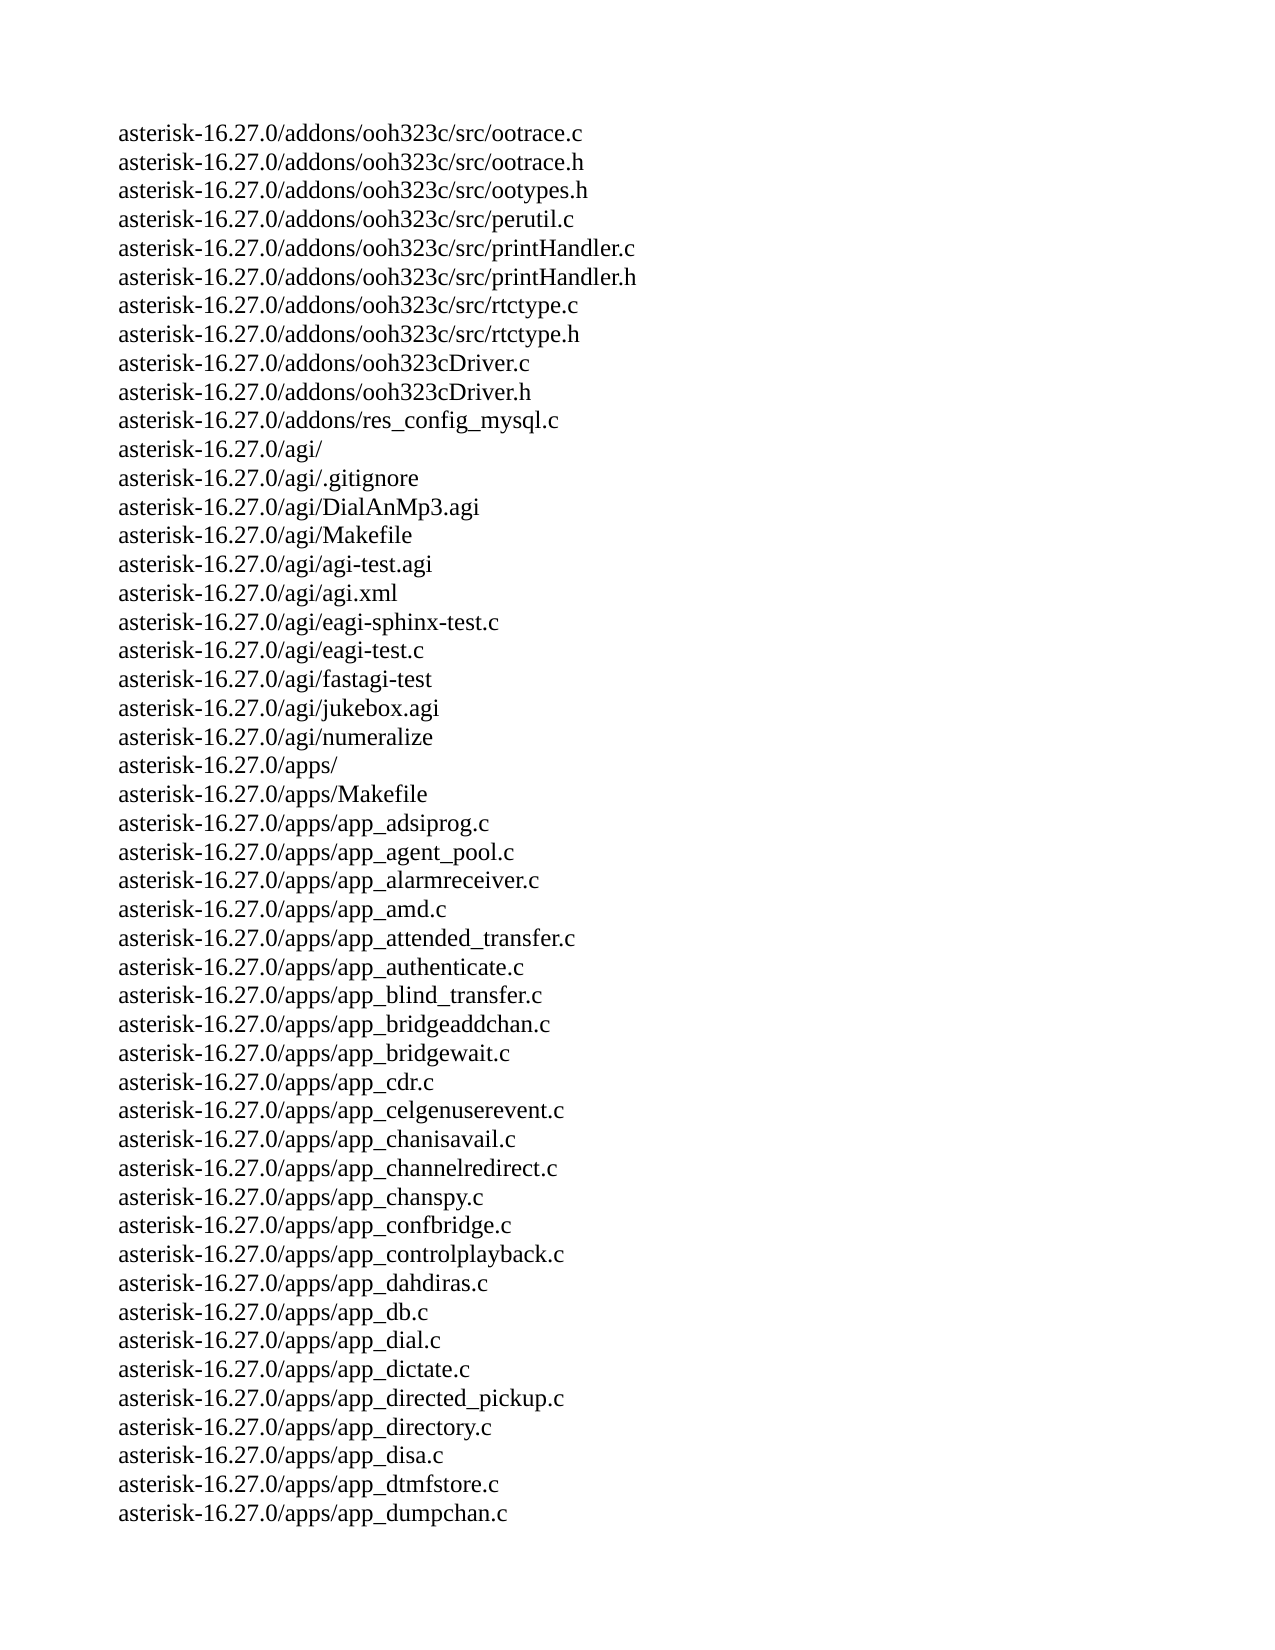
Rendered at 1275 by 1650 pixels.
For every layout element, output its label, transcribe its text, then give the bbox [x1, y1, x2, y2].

text asterisk-16.27.0/addons/ooh323c/src/ootrace.c [118, 118, 1157, 147]
text asterisk-16.27.0/agi/DialAnMp3.agi [118, 492, 1157, 521]
text asterisk-16.27.0/apps/app_directory.c [118, 1412, 1157, 1441]
text asterisk-16.27.0/agi/fastagi-test [118, 664, 1157, 693]
text asterisk-16.27.0/apps/app_controlplayback.c [118, 1239, 1157, 1268]
text asterisk-16.27.0/apps/app_confbridge.c [118, 1211, 1157, 1239]
text asterisk-16.27.0/apps/app_cdr.c [118, 1067, 1157, 1096]
text asterisk-16.27.0/addons/ooh323c/src/printHandler.h [118, 262, 1157, 291]
text asterisk-16.27.0/agi/agi-test.agi [118, 549, 1157, 578]
text asterisk-16.27.0/agi/eagi-sphinx-test.c [118, 607, 1157, 636]
text asterisk-16.27.0/addons/ooh323c/src/ootypes.h [118, 176, 1157, 204]
text asterisk-16.27.0/addons/res_config_mysql.c [118, 406, 1157, 434]
text asterisk-16.27.0/apps/app_bridgewait.c [118, 1038, 1157, 1067]
text asterisk-16.27.0/addons/ooh323c/src/printHandler.c [118, 233, 1157, 262]
text asterisk-16.27.0/agi/.gitignore [118, 463, 1157, 492]
text asterisk-16.27.0/agi/agi.xml [118, 578, 1157, 607]
text asterisk-16.27.0/addons/ooh323c/src/rtctype.h [118, 319, 1157, 348]
text asterisk-16.27.0/apps/ [118, 751, 1157, 779]
text asterisk-16.27.0/agi/ [118, 434, 1157, 463]
text asterisk-16.27.0/apps/app_bridgeaddchan.c [118, 1009, 1157, 1038]
text asterisk-16.27.0/apps/app_dumpchan.c [118, 1498, 1157, 1527]
text asterisk-16.27.0/apps/app_directed_pickup.c [118, 1383, 1157, 1412]
text asterisk-16.27.0/apps/app_dtmfstore.c [118, 1469, 1157, 1498]
text asterisk-16.27.0/apps/app_chanisavail.c [118, 1124, 1157, 1153]
text asterisk-16.27.0/apps/app_adsiprog.c [118, 808, 1157, 837]
text asterisk-16.27.0/addons/ooh323c/src/ootrace.h [118, 147, 1157, 176]
text asterisk-16.27.0/apps/app_blind_transfer.c [118, 981, 1157, 1009]
text asterisk-16.27.0/apps/app_channelredirect.c [118, 1153, 1157, 1182]
text asterisk-16.27.0/addons/ooh323cDriver.h [118, 377, 1157, 406]
text asterisk-16.27.0/apps/app_dahdiras.c [118, 1268, 1157, 1297]
text asterisk-16.27.0/addons/ooh323cDriver.c [118, 348, 1157, 377]
text asterisk-16.27.0/agi/jukebox.agi [118, 693, 1157, 722]
text asterisk-16.27.0/agi/Makefile [118, 521, 1157, 549]
text asterisk-16.27.0/apps/app_attended_transfer.c [118, 923, 1157, 952]
text asterisk-16.27.0/apps/app_agent_pool.c [118, 837, 1157, 866]
text asterisk-16.27.0/apps/app_alarmreceiver.c [118, 866, 1157, 894]
text asterisk-16.27.0/agi/eagi-test.c [118, 636, 1157, 664]
text asterisk-16.27.0/apps/app_celgenuserevent.c [118, 1096, 1157, 1124]
text asterisk-16.27.0/apps/app_db.c [118, 1297, 1157, 1326]
text asterisk-16.27.0/apps/app_dial.c [118, 1326, 1157, 1354]
text asterisk-16.27.0/addons/ooh323c/src/rtctype.c [118, 291, 1157, 319]
text asterisk-16.27.0/apps/Makefile [118, 779, 1157, 808]
text asterisk-16.27.0/apps/app_dictate.c [118, 1354, 1157, 1383]
text asterisk-16.27.0/apps/app_authenticate.c [118, 952, 1157, 981]
text asterisk-16.27.0/apps/app_disa.c [118, 1441, 1157, 1469]
text asterisk-16.27.0/agi/numeralize [118, 722, 1157, 751]
text asterisk-16.27.0/addons/ooh323c/src/perutil.c [118, 204, 1157, 233]
text asterisk-16.27.0/apps/app_chanspy.c [118, 1182, 1157, 1211]
text asterisk-16.27.0/apps/app_amd.c [118, 894, 1157, 923]
